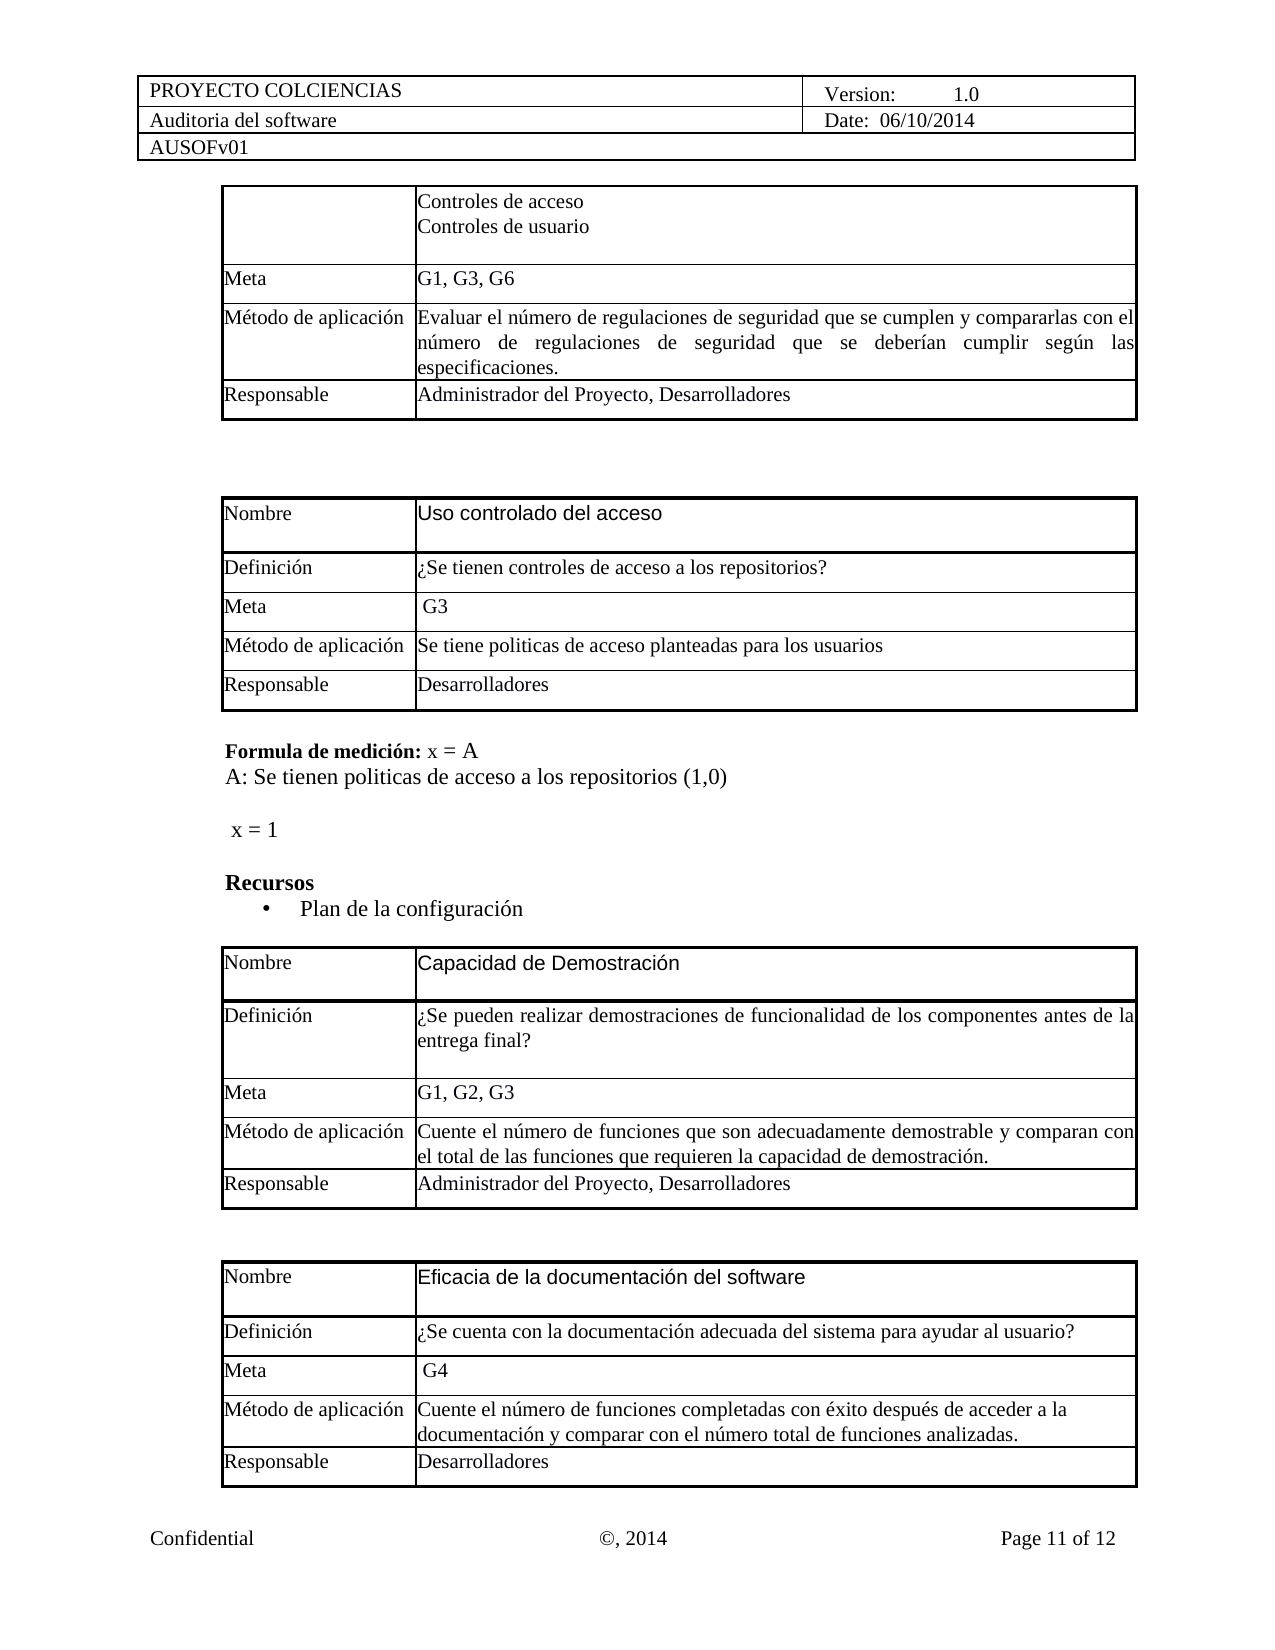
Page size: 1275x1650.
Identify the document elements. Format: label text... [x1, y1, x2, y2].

table_cell Meta [224, 593, 415, 631]
table_cell Desarrolladores [417, 671, 1135, 709]
table_cell Responsable [224, 1448, 415, 1485]
table_cell ¿Se cuenta con la documentación adecuada del sistema para ayudar al usuario? [417, 1318, 1135, 1355]
table_cell Método de aplicación [224, 304, 415, 379]
table_cell Cuente el número de funciones completadas con éxito después de acceder a la documentación y comparar con el número total de funciones analizadas. [417, 1396, 1135, 1446]
table_cell Cuente el número de funciones que son adecuadamente demostrable y comparan con el total de las funciones que requieren la capacidad de demostración. [417, 1118, 1135, 1168]
table_cell G1, G2, G3 [417, 1079, 1135, 1117]
table_cell [224, 187, 415, 263]
table_header Capacidad de Demostración [417, 949, 1135, 999]
table_header Eficacia de la documentación del software [417, 1264, 1135, 1315]
table_header Nombre [224, 500, 415, 551]
table_cell G4 [417, 1357, 1135, 1394]
table_cell G1, G3, G6 [417, 265, 1135, 303]
table_cell Administrador del Proyecto, Desarrolladores [417, 1170, 1135, 1207]
text x = 1 [150, 816, 1125, 842]
table_cell Método de aplicación [224, 632, 415, 669]
table_cell Método de aplicación [224, 1118, 415, 1168]
table_cell Se tiene politicas de acceso planteadas para los usuarios [417, 632, 1135, 669]
table_cell Desarrolladores [417, 1448, 1135, 1485]
table_cell Controles de acceso Controles de usuario [417, 187, 1135, 263]
table_cell Meta [224, 265, 415, 303]
table_cell Meta [224, 1079, 415, 1117]
table_header Nombre [224, 949, 415, 999]
table_cell Responsable [224, 381, 415, 418]
table_cell Método de aplicación [224, 1396, 415, 1446]
table_cell ¿Se pueden realizar demostraciones de funcionalidad de los componentes antes de la entrega final? [417, 1003, 1135, 1077]
table_cell Evaluar el número de regulaciones de seguridad que se cumplen y compararlas con el número de regulaciones de seguridad que se deberían cumplir según las especificaciones. [417, 304, 1135, 379]
table_cell Administrador del Proyecto, Desarrolladores [417, 381, 1135, 418]
table_cell Definición [224, 1003, 415, 1077]
text A: Se tienen politicas de acceso a los repositorios (1,0) [150, 763, 1125, 789]
text Formula de medición: x = A [150, 737, 1125, 763]
table_cell Definición [224, 1318, 415, 1355]
table_cell Responsable [224, 671, 415, 709]
table_cell Definición [224, 554, 415, 591]
table_cell Responsable [224, 1170, 415, 1207]
table_cell ¿Se tienen controles de acceso a los repositorios? [417, 554, 1135, 591]
table_header Uso controlado del acceso [417, 500, 1135, 551]
table_header Nombre [224, 1264, 415, 1315]
list Plan de la configuración [262, 895, 1125, 921]
text Recursos [150, 868, 1125, 895]
table_cell Meta [224, 1357, 415, 1394]
table_cell G3 [417, 593, 1135, 631]
